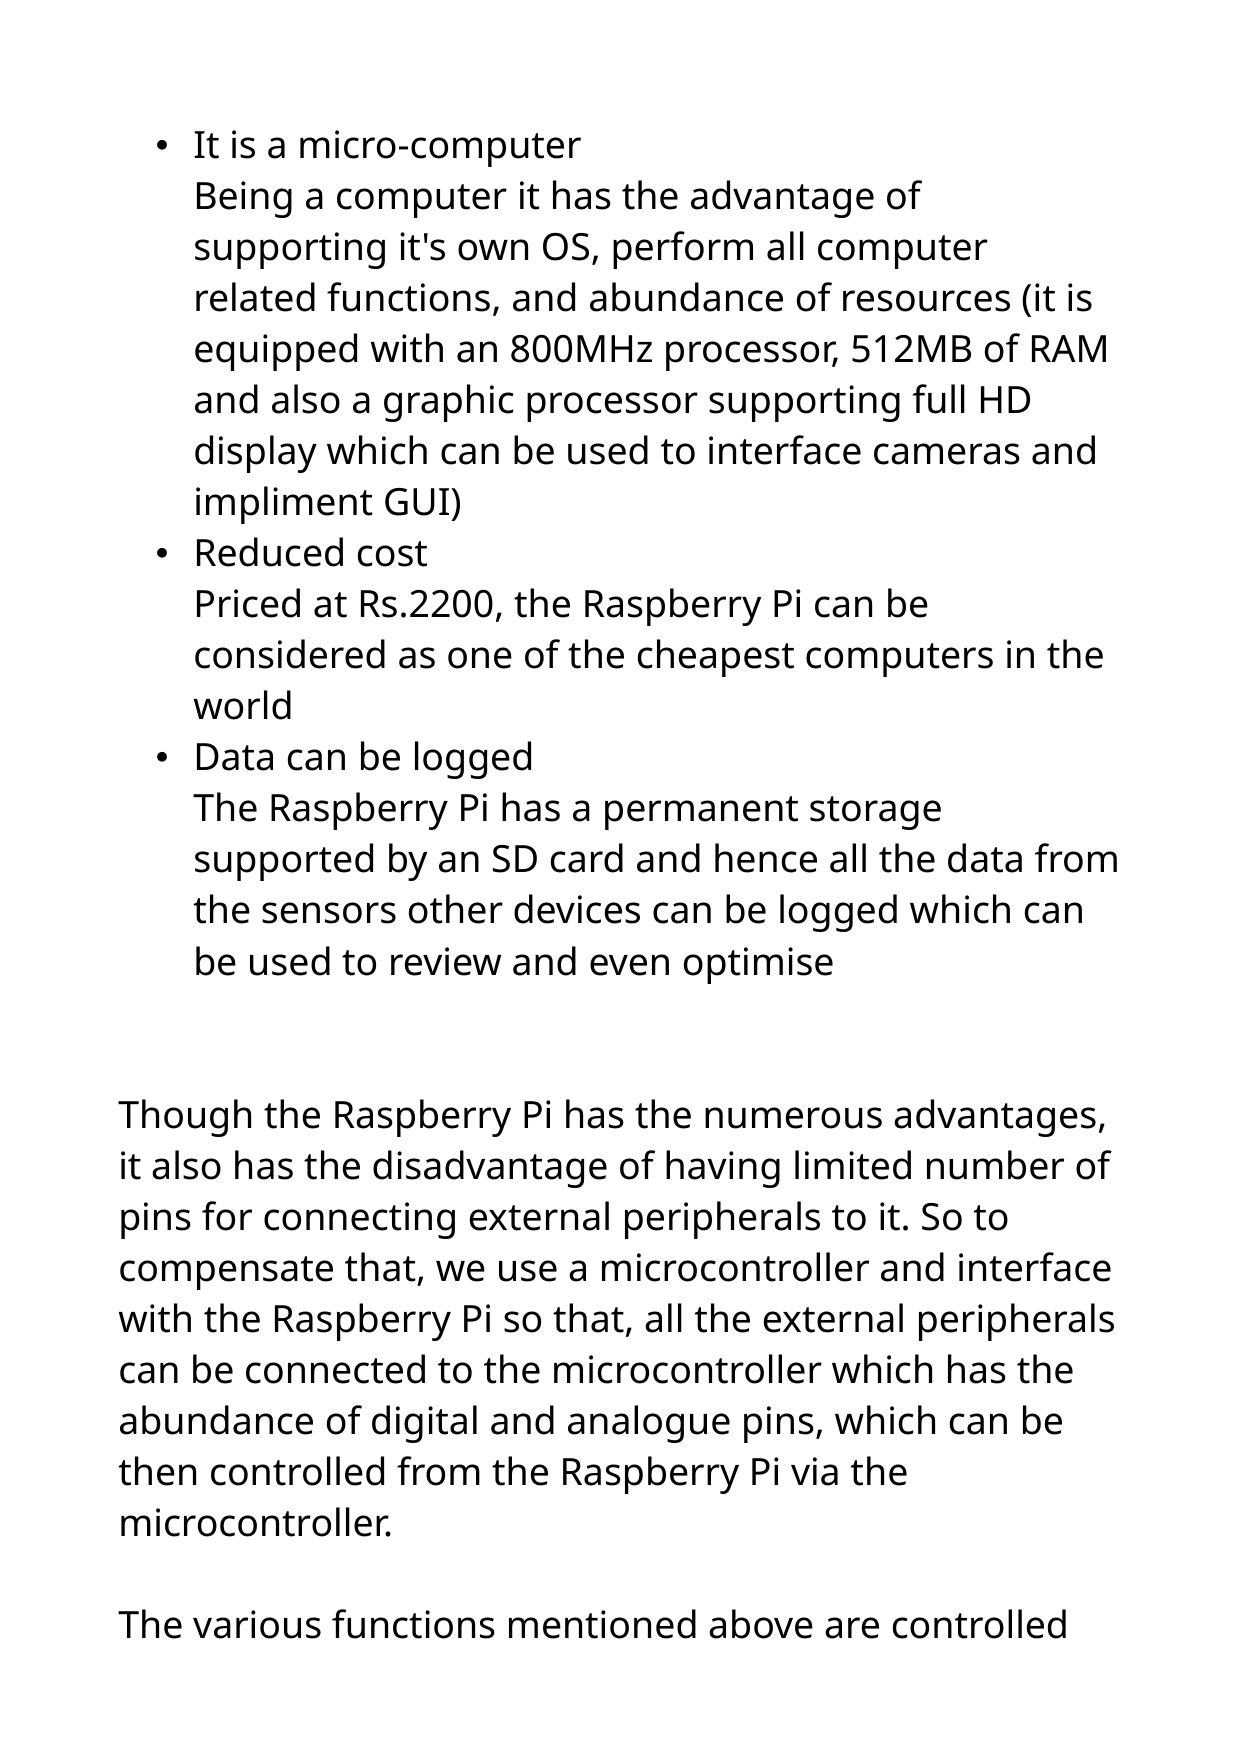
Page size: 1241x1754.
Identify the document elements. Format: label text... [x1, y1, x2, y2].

list Reduced cost [156, 526, 1122, 577]
list It is a micro-computer [156, 118, 1122, 169]
list Priced at Rs.2200, the Raspberry Pi can be considered as one of the cheapest computers in the world [156, 577, 1122, 731]
list The Raspberry Pi has a permanent storage supported by an SD card and hence all the data from the sensors other devices can be logged which can be used to review and even optimise [156, 782, 1122, 986]
text The various functions mentioned above are controlled [118, 1598, 1122, 1649]
text Though the Raspberry Pi has the numerous advantages, it also has the disadvantage of having limited number of pins for connecting external peripherals to it. So to compensate that, we use a microcontroller and interface with the Raspberry Pi so that, all the external peripherals can be connected to the microcontroller which has the abundance of digital and analogue pins, which can be then controlled from the Raspberry Pi via the microcontroller. [118, 1088, 1122, 1547]
list Being a computer it has the advantage of supporting it's own OS, perform all computer related functions, and abundance of resources (it is equipped with an 800MHz processor, 512MB of RAM and also a graphic processor supporting full HD display which can be used to interface cameras and impliment GUI) [156, 169, 1122, 526]
list Data can be logged [156, 731, 1122, 782]
